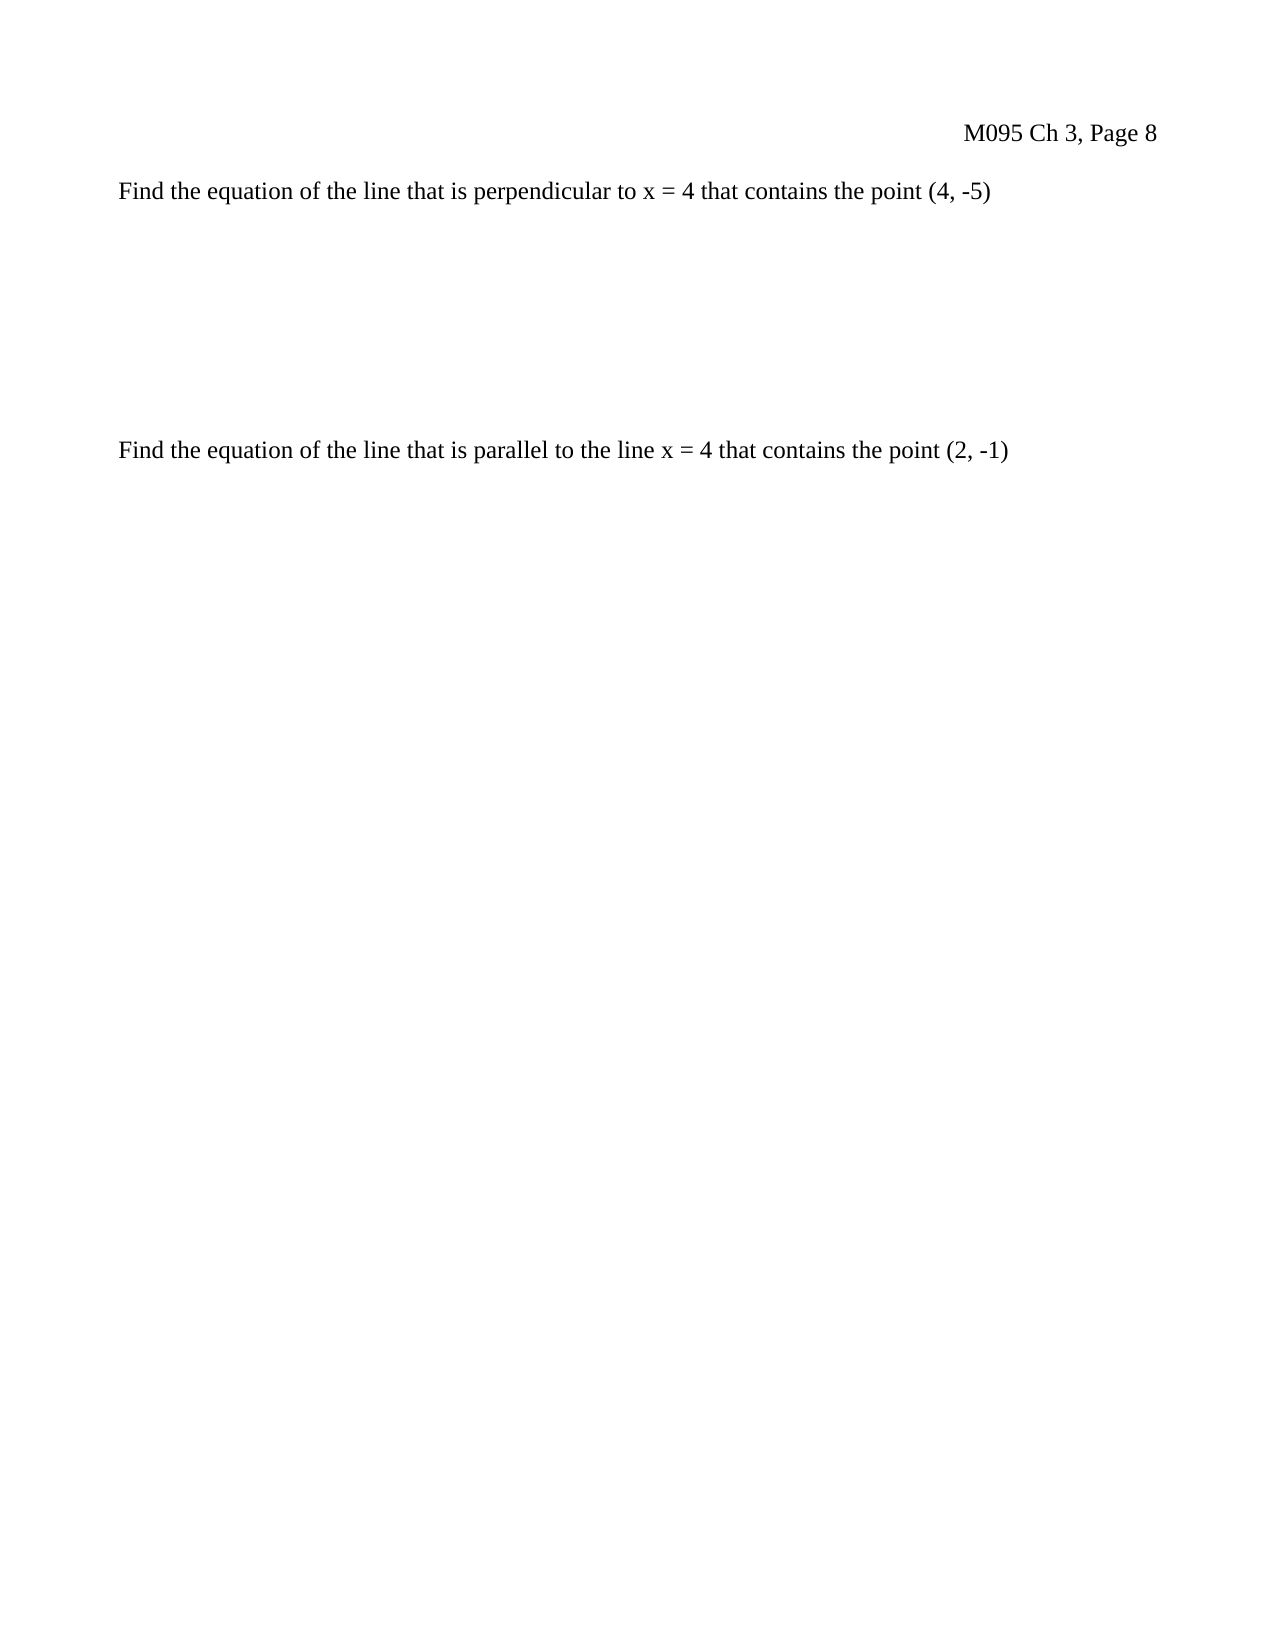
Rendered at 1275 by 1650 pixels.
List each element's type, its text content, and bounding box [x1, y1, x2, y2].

text Find the equation of the line that is perpendicular to x = 4 that contains the point (4, -5) [118, 176, 1157, 205]
text Find the equation of the line that is parallel to the line x = 4 that contains the point (2, -1) [118, 435, 1157, 464]
